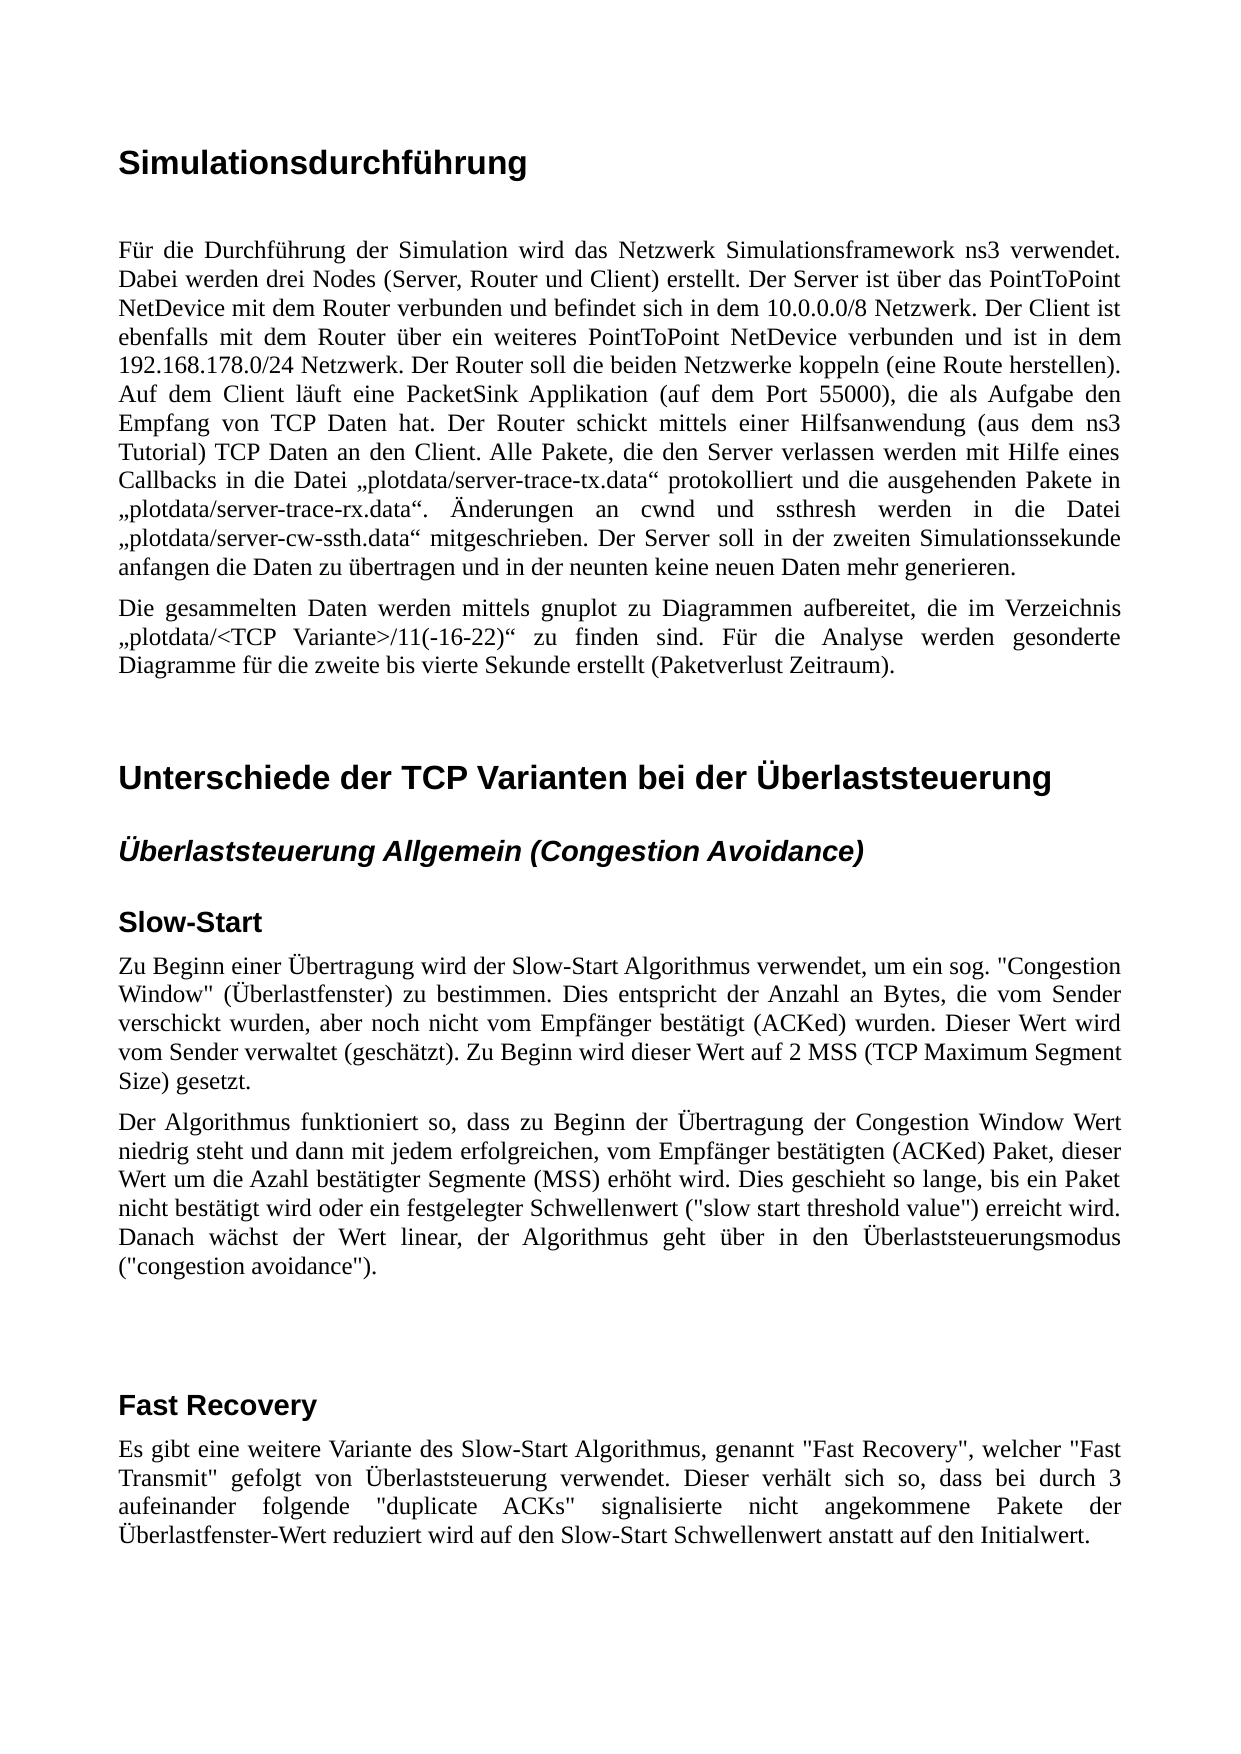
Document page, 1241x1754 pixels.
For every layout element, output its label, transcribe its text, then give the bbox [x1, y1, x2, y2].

text Die gesammelten Daten werden mittels gnuplot zu Diagrammen aufbereitet, die im Verzeichnis „plotdata/<TCP Variante>/11(-16-22)“ zu finden sind. Für die Analyse werden gesonderte Diagramme für die zweite bis vierte Sekunde erstellt (Paketverlust Zeitraum). [118, 593, 1122, 679]
text Es gibt eine weitere Variante des Slow-Start Algorithmus, genannt "Fast Recovery", welcher "Fast Transmit" gefolgt von Überlaststeuerung verwendet. Dieser verhält sich so, dass bei durch 3 aufeinander folgende "duplicate ACKs" signalisierte nicht angekommene Pakete der Überlastfenster-Wert reduziert wird auf den Slow-Start Schwellenwert anstatt auf den Initialwert. [118, 1434, 1122, 1549]
subtitle Unterschiede der TCP Varianten bei der Überlaststeuerung [118, 758, 1122, 796]
text Für die Durchführung der Simulation wird das Netzwerk Simulationsframework ns3 verwendet. Dabei werden drei Nodes (Server, Router und Client) erstellt. Der Server ist über das PointToPoint NetDevice mit dem Router verbunden und befindet sich in dem 10.0.0.0/8 Netzwerk. Der Client ist ebenfalls mit dem Router über ein weiteres PointToPoint NetDevice verbunden und ist in dem 192.168.178.0/24 Netzwerk. Der Router soll die beiden Netzwerke koppeln (eine Route herstellen). Auf dem Client läuft eine PacketSink Applikation (auf dem Port 55000), die als Aufgabe den Empfang von TCP Daten hat. Der Router schickt mittels einer Hilfsanwendung (aus dem ns3 Tutorial) TCP Daten an den Client. Alle Pakete, die den Server verlassen werden mit Hilfe eines Callbacks in die Datei „plotdata/server-trace-tx.data“ protokolliert und die ausgehenden Pakete in „plotdata/server-trace-rx.data“. Änderungen an cwnd und ssthresh werden in die Datei „plotdata/server-cw-ssth.data“ mitgeschrieben. Der Server soll in der zweiten Simulationssekunde anfangen die Daten zu übertragen und in der neunten keine neuen Daten mehr generieren. [118, 235, 1122, 580]
subtitle Simulationsdurchführung [118, 143, 1122, 182]
text Zu Beginn einer Übertragung wird der Slow-Start Algorithmus verwendet, um ein sog. "Congestion Window" (Überlastfenster) zu bestimmen. Dies entspricht der Anzahl an Bytes, die vom Sender verschickt wurden, aber noch nicht vom Empfänger bestätigt (ACKed) wurden. Dieser Wert wird vom Sender verwaltet (geschätzt). Zu Beginn wird dieser Wert auf 2 MSS (TCP Maximum Segment Size) gesetzt. [118, 951, 1122, 1094]
subtitle Fast Recovery [118, 1388, 1122, 1421]
text Der Algorithmus funktioniert so, dass zu Beginn der Übertragung der Congestion Window Wert niedrig steht und dann mit jedem erfolgreichen, vom Empfänger bestätigten (ACKed) Paket, dieser Wert um die Azahl bestätigter Segmente (MSS) erhöht wird. Dies geschieht so lange, bis ein Paket nicht bestätigt wird oder ein festgelegter Schwellenwert ("slow start threshold value") erreicht wird. Danach wächst der Wert linear, der Algorithmus geht über in den Überlaststeuerungsmodus ("congestion avoidance"). [118, 1107, 1122, 1279]
subtitle Überlaststeuerung Allgemein (Congestion Avoidance) [118, 834, 1122, 867]
subtitle Slow-Start [118, 905, 1122, 938]
